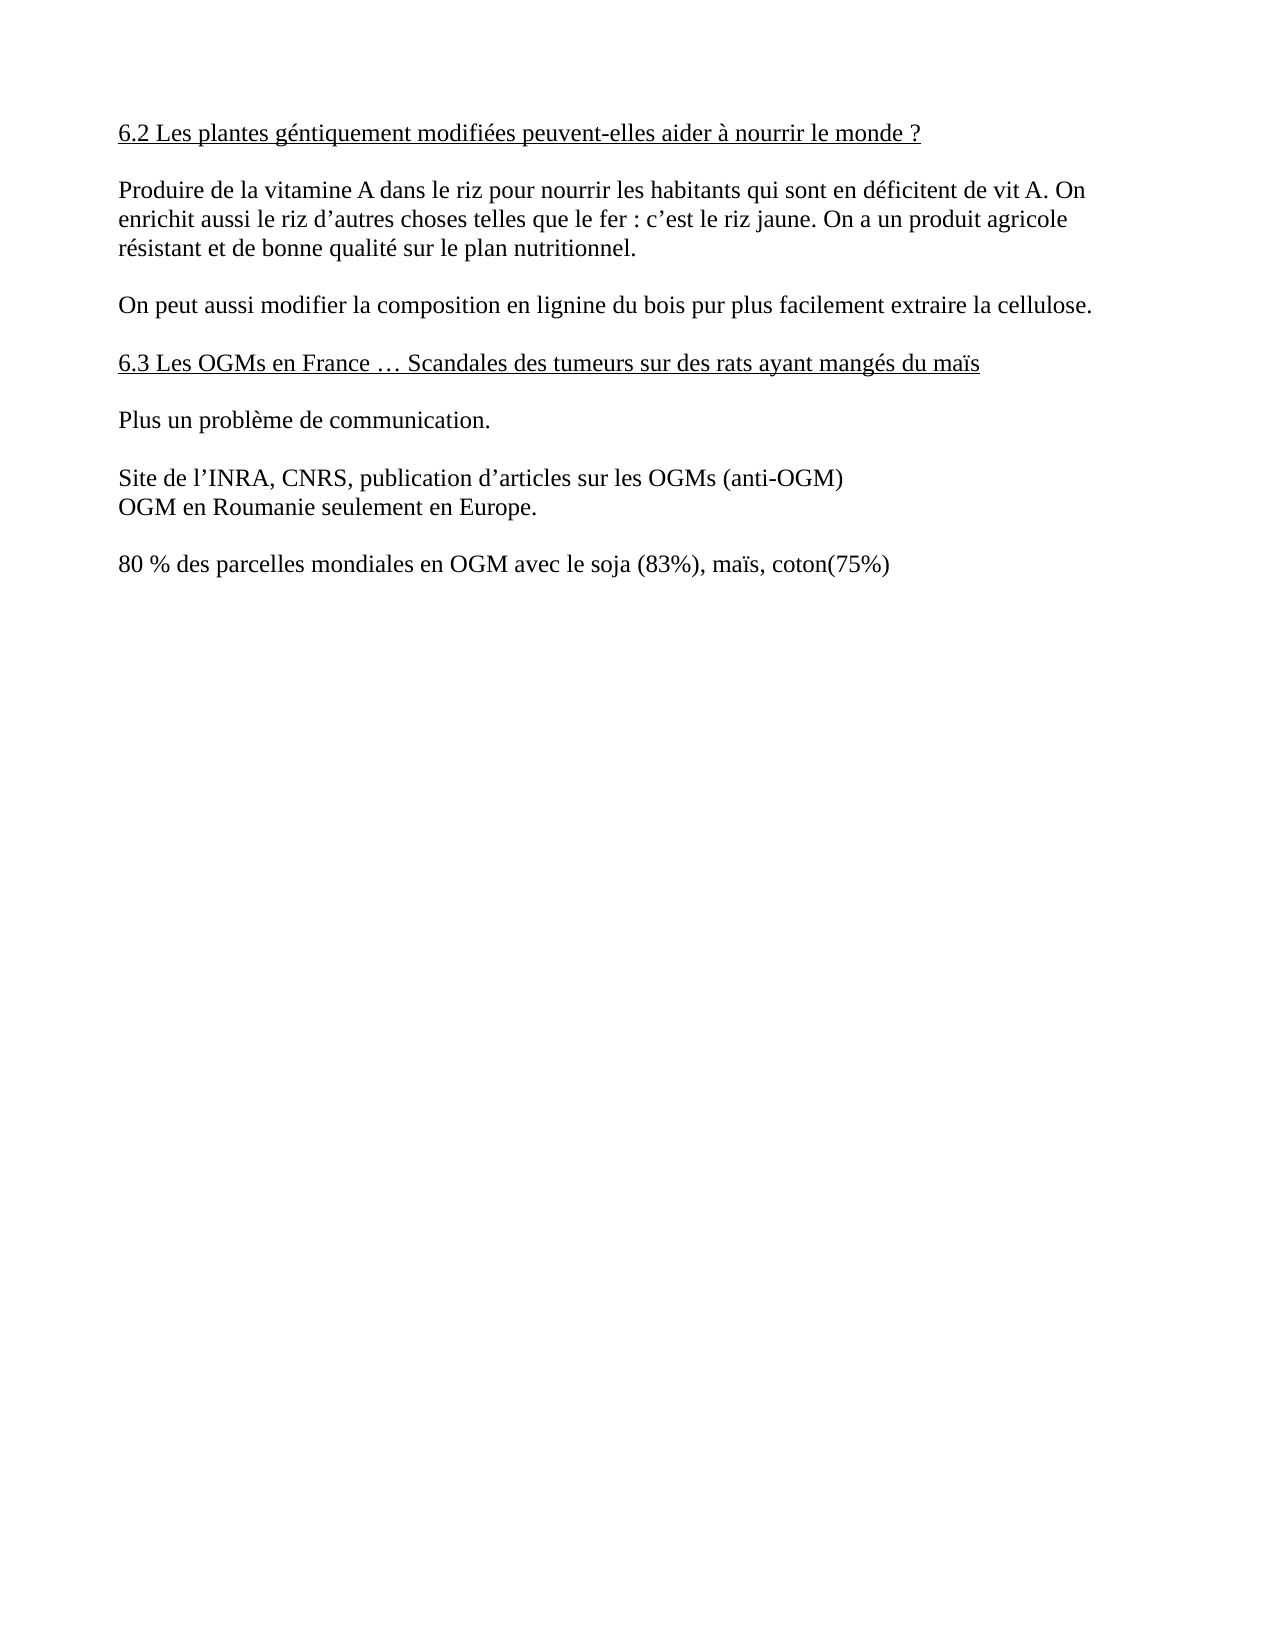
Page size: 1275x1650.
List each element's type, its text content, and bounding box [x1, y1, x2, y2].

text 6.2 Les plantes géntiquement modifiées peuvent-elles aider à nourrir le monde ? [118, 118, 1157, 147]
text OGM en Roumanie seulement en Europe. [118, 492, 1157, 521]
text Produire de la vitamine A dans le riz pour nourrir les habitants qui sont en déficitent de vit A. On enrichit aussi le riz d’autres choses telles que le fer : c’est le riz jaune. On a un produit agricole résistant et de bonne qualité sur le plan nutritionnel. [118, 176, 1157, 262]
text Plus un problème de communication. [118, 406, 1157, 434]
text 80 % des parcelles mondiales en OGM avec le soja (83%), maïs, coton(75%) [118, 549, 1157, 578]
text Site de l’INRA, CNRS, publication d’articles sur les OGMs (anti-OGM) [118, 463, 1157, 492]
text On peut aussi modifier la composition en lignine du bois pur plus facilement extraire la cellulose. [118, 291, 1157, 319]
text 6.3 Les OGMs en France … Scandales des tumeurs sur des rats ayant mangés du maïs [118, 348, 1157, 377]
